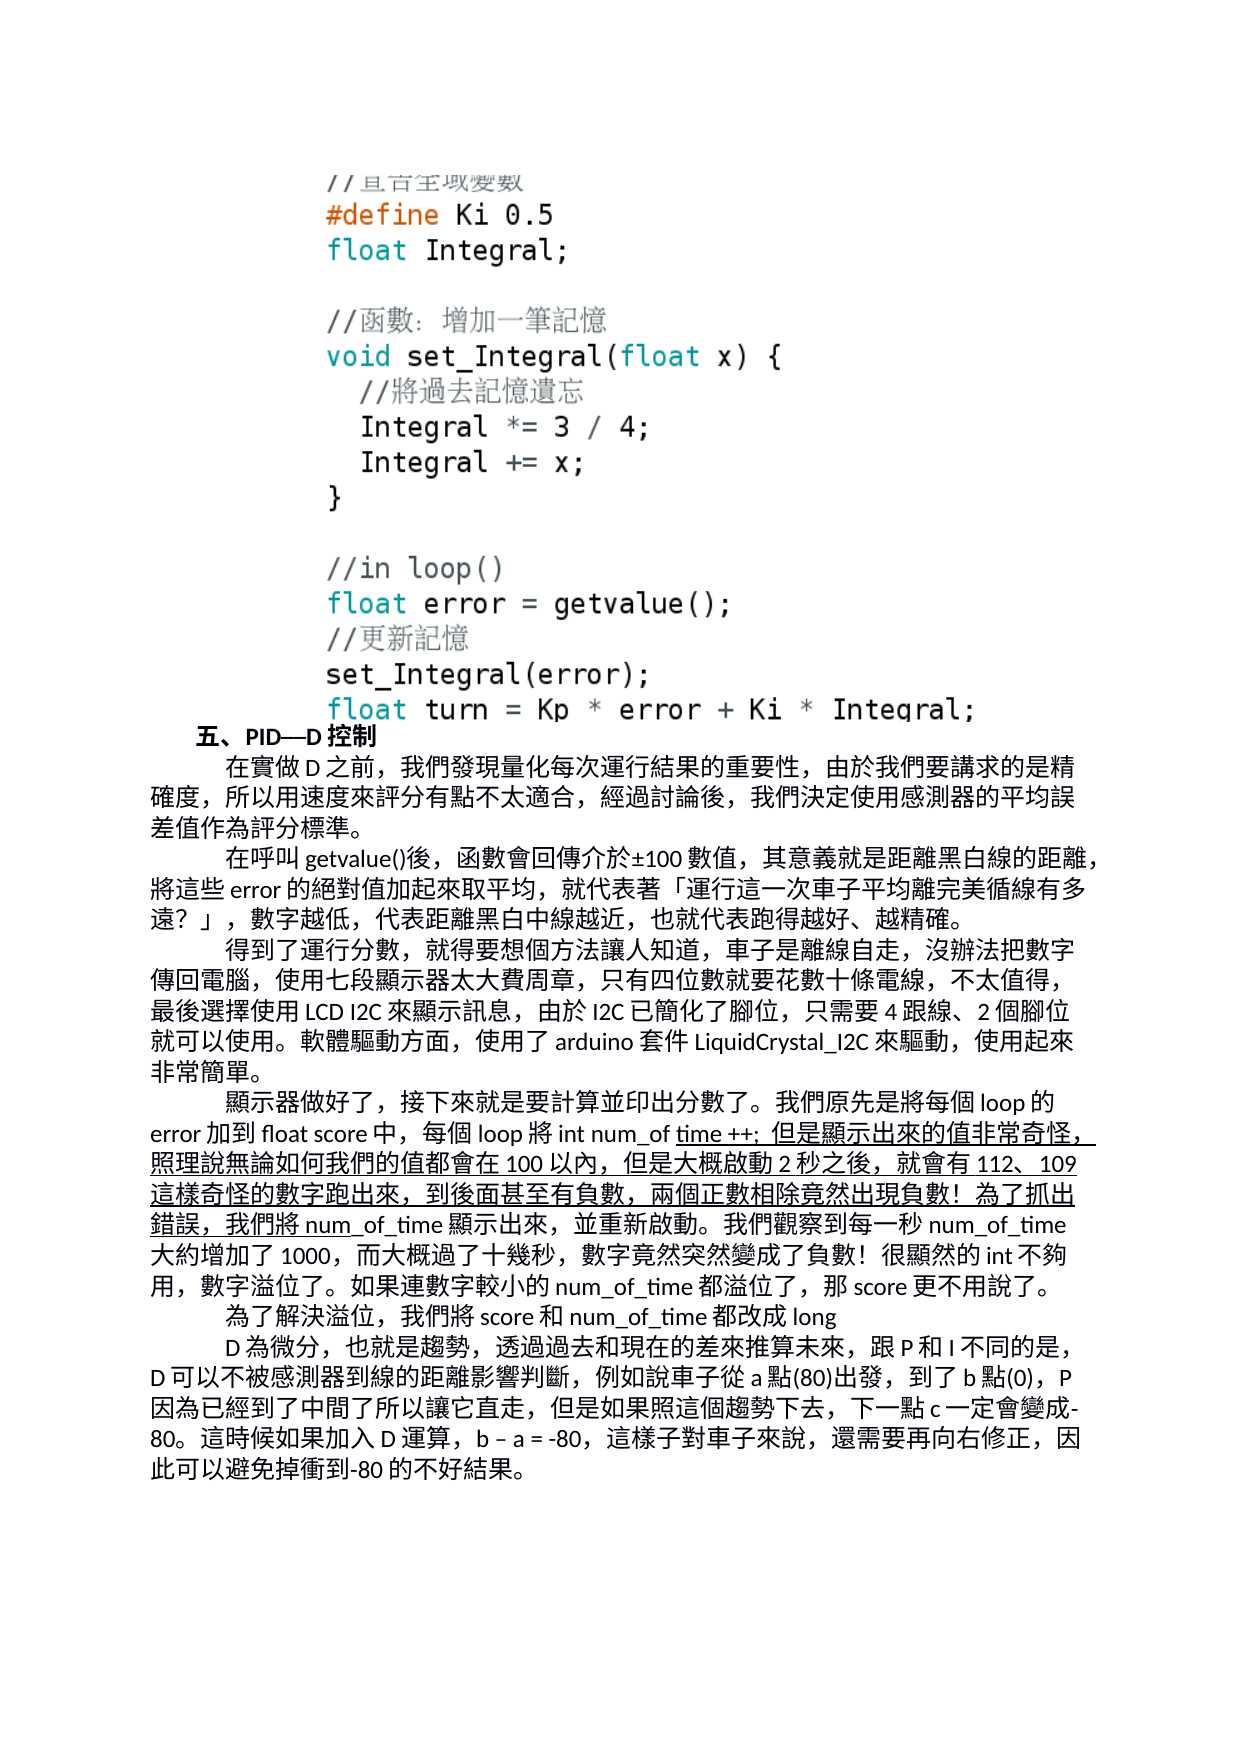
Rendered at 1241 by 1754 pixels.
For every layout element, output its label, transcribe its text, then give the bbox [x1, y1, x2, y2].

subtitle 為了解決溢位，我們將score和num_of_time都改成long [150, 1301, 1090, 1332]
subtitle 在實做D之前，我們發現量化每次運行結果的重要性，由於我們要講求的是精確度，所以用速度來評分有點不太適合，經過討論後，我們決定使用感測器的平均誤差值作為評分標準。 [150, 752, 1090, 843]
subtitle 在呼叫getvalue()後，函數會回傳介於±100數值，其意義就是距離黑白線的距離，將這些error的絕對值加起來取平均，就代表著「運行這一次車子平均離完美循線有多遠？」，數字越低，代表距離黑白中線越近，也就代表跑得越好、越精確。 [150, 843, 1090, 935]
subtitle 顯示器做好了，接下來就是要計算並印出分數了。我們原先是將每個loop的error加到float score中，每個loop將int num_of time ++; 但是顯示出來的值非常奇怪，照理說無論如何我們的值都會在100以內，但是大概啟動2秒之後，就會有112、109這樣奇怪的數字跑出來，到後面甚至有負數，兩個正數相除竟然出現負數！為了抓出錯誤，我們將num_of_time顯示出來，並重新啟動。我們觀察到每一秒num_of_time大約增加了1000，而大概過了十幾秒，數字竟然突然變成了負數！很顯然的int不夠用，數字溢位了。如果連數字較小的num_of_time都溢位了，那score更不用說了。 [150, 1087, 1090, 1301]
subtitle D為微分，也就是趨勢，透過過去和現在的差來推算未來，跟P和I不同的是，D可以不被感測器到線的距離影響判斷，例如說車子從a點(80)出發，到了b點(0)，P因為已經到了中間了所以讓它直走，但是如果照這個趨勢下去，下一點c一定會變成-80。這時候如果加入D運算，b – a = -80，這樣子對車子來說，還需要再向右修正，因此可以避免掉衝到-80的不好結果。 [150, 1332, 1090, 1484]
subtitle 得到了運行分數，就得要想個方法讓人知道，車子是離線自走，沒辦法把數字傳回電腦，使用七段顯示器太大費周章，只有四位數就要花數十條電線，不太值得，最後選擇使用LCD I2C來顯示訊息，由於I2C已簡化了腳位，只需要4跟線、2個腳位就可以使用。軟體驅動方面，使用了arduino 套件LiquidCrystal_I2C來驅動，使用起來非常簡單。 [150, 935, 1090, 1087]
subtitle 五、PID──D控制 [150, 150, 1090, 752]
picture [320, 175, 984, 722]
